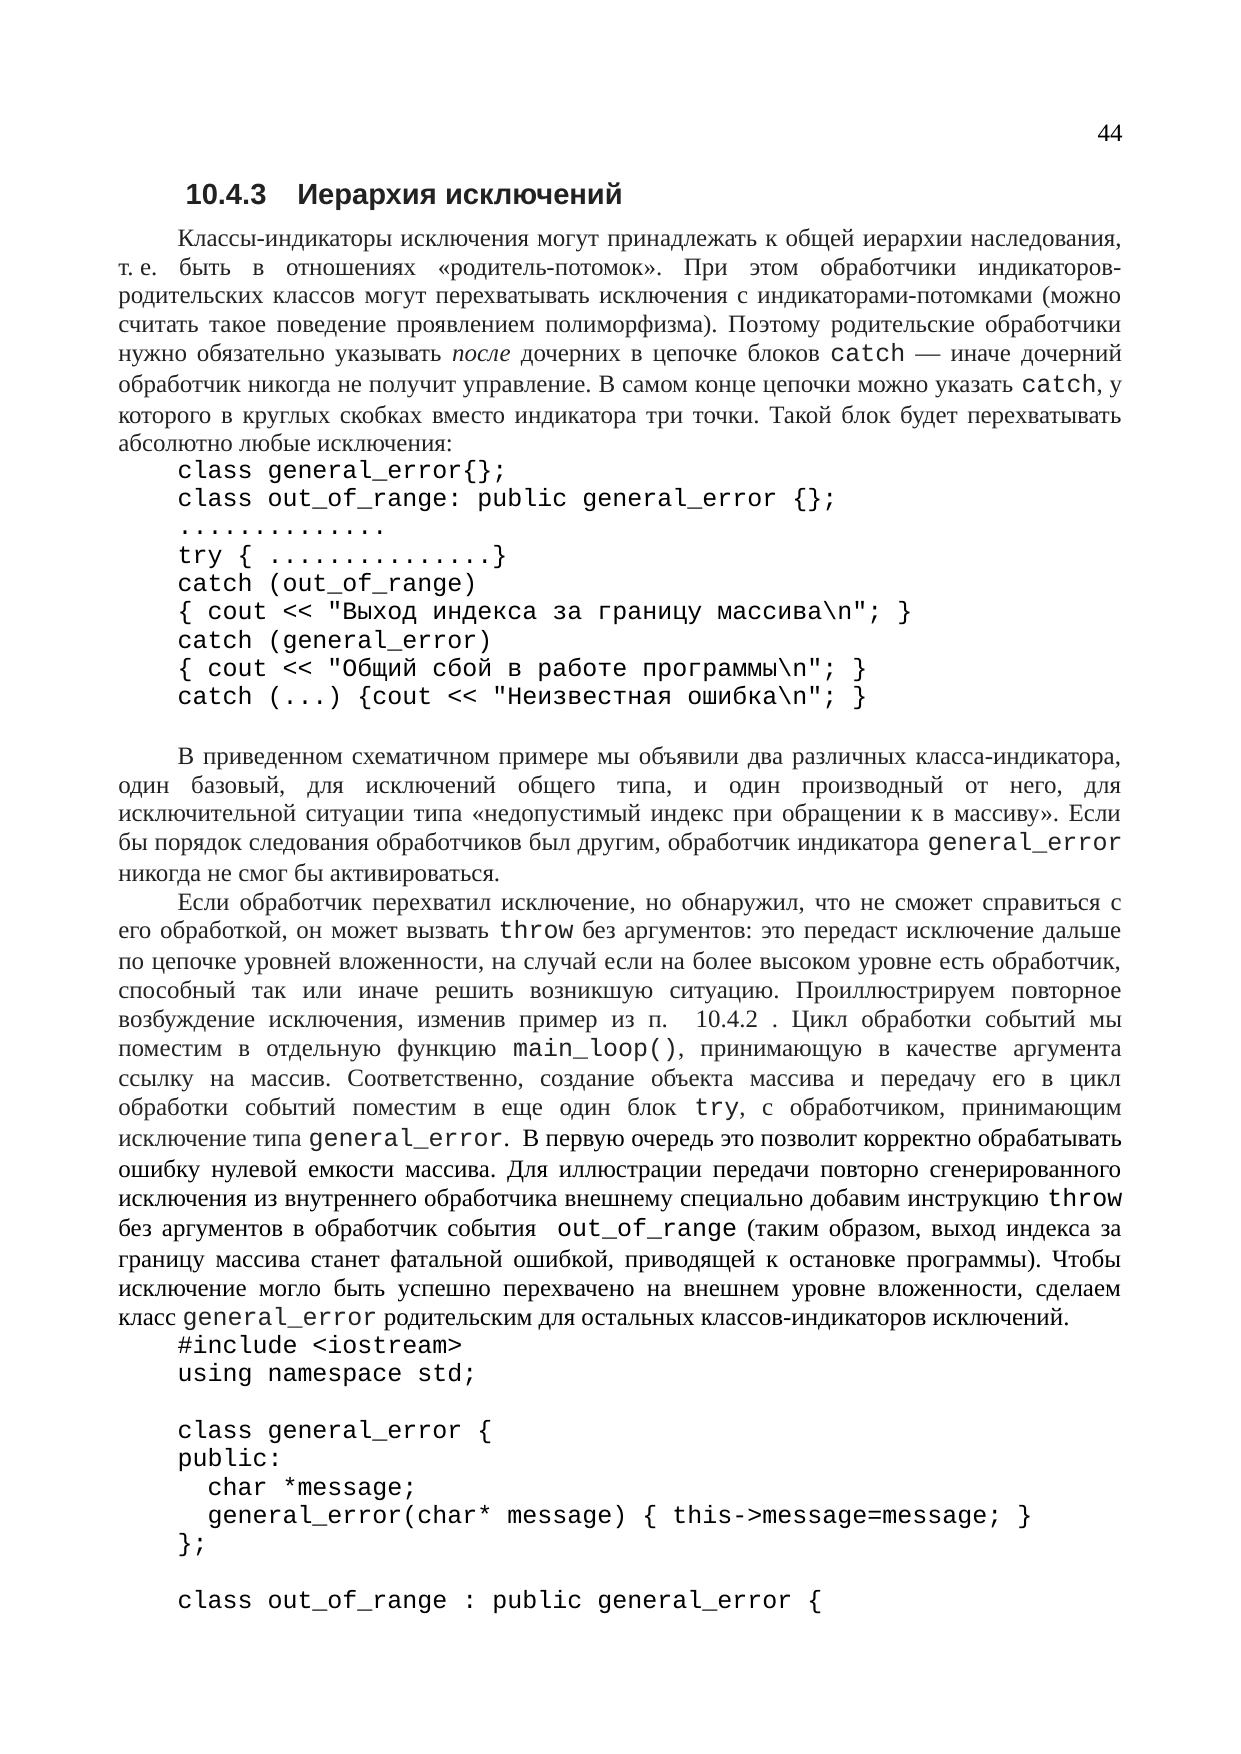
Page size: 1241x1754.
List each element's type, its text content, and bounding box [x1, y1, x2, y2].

text class out_of_range: public general_error {}; [177, 486, 1122, 514]
text .............. [177, 514, 1122, 542]
text catch (out_of_range) [177, 571, 1122, 599]
text catch (...) {cout << "Неизвестная ошибка\n"; } [177, 684, 1122, 712]
text class out_of_range : public general_error { [177, 1588, 1122, 1616]
text { cout << "Общий сбой в работе программы\n"; } [177, 656, 1122, 684]
text #include <iostream> [177, 1333, 1122, 1361]
subtitle Иерархия исключений [118, 177, 1122, 211]
text char *message; [177, 1474, 1122, 1503]
text general_error(char* message) { this->message=message; } [177, 1503, 1122, 1531]
text В приведенном схематичном примере мы объявили два различных класса-индикатора, один базовый, для исключений общего типа, и один производный от него, для исключительной ситуации типа «недопустимый индекс при обращении к в массиву». Если бы порядок следования обработчиков был другим, обработчик индикатора general_error никогда не смог бы активироваться. [118, 741, 1122, 887]
text }; [177, 1531, 1122, 1559]
text public: [177, 1446, 1122, 1474]
text using namespace std; [177, 1361, 1122, 1389]
text { cout << "Выход индекса за границу массива\n"; } [177, 599, 1122, 627]
text try { ...............} [177, 542, 1122, 571]
text Классы-индикаторы исключения могут принадлежать к общей иерархии наследования, т. е. быть в отношениях «родитель-потомок». При этом обработчики индикаторов-родительских классов могут перехватывать исключения с индикаторами-потомками (можно считать такое поведение проявлением полиморфизма). Поэтому родительские обработчики нужно обязательно указывать после дочерних в цепочке блоков catch — иначе дочерний обработчик никогда не получит управление. В самом конце цепочки можно указать catch, у которого в круглых скобках вместо индикатора три точки. Такой блок будет перехватывать абсолютно любые исключения: [118, 223, 1122, 457]
text class general_error{}; [177, 457, 1122, 486]
text catch (general_error) [177, 627, 1122, 656]
text class general_error { [177, 1418, 1122, 1446]
text Если обработчик перехватил исключение, но обнаружил, что не сможет справиться с его обработкой, он может вызвать throw без аргументов: это передаст исключение дальше по цепочке уровней вложенности, на случай если на более высоком уровне есть обработчик, способный так или иначе решить возникшую ситуацию. Проиллюстрируем повторное возбуждение исключения, изменив пример из п. 10.4.2. Цикл обработки событий мы поместим в отдельную функцию main_loop(), принимающую в качестве аргумента ссылку на массив. Соответственно, создание объекта массива и передачу его в цикл обработки событий поместим в еще один блок try, с обработчиком, принимающим исключение типа general_error. В первую очередь это позволит корректно обрабатывать ошибку нулевой емкости массива. Для иллюстрации передачи повторно сгенерированного исключения из внутреннего обработчика внешнему специально добавим инструкцию throw без аргументов в обработчик события out_of_range (таким образом, выход индекса за границу массива станет фатальной ошибкой, приводящей к остановке программы). Чтобы исключение могло быть успешно перехвачено на внешнем уровне вложенности, сделаем класс general_error родительским для остальных классов-индикаторов исключений. [118, 887, 1122, 1333]
